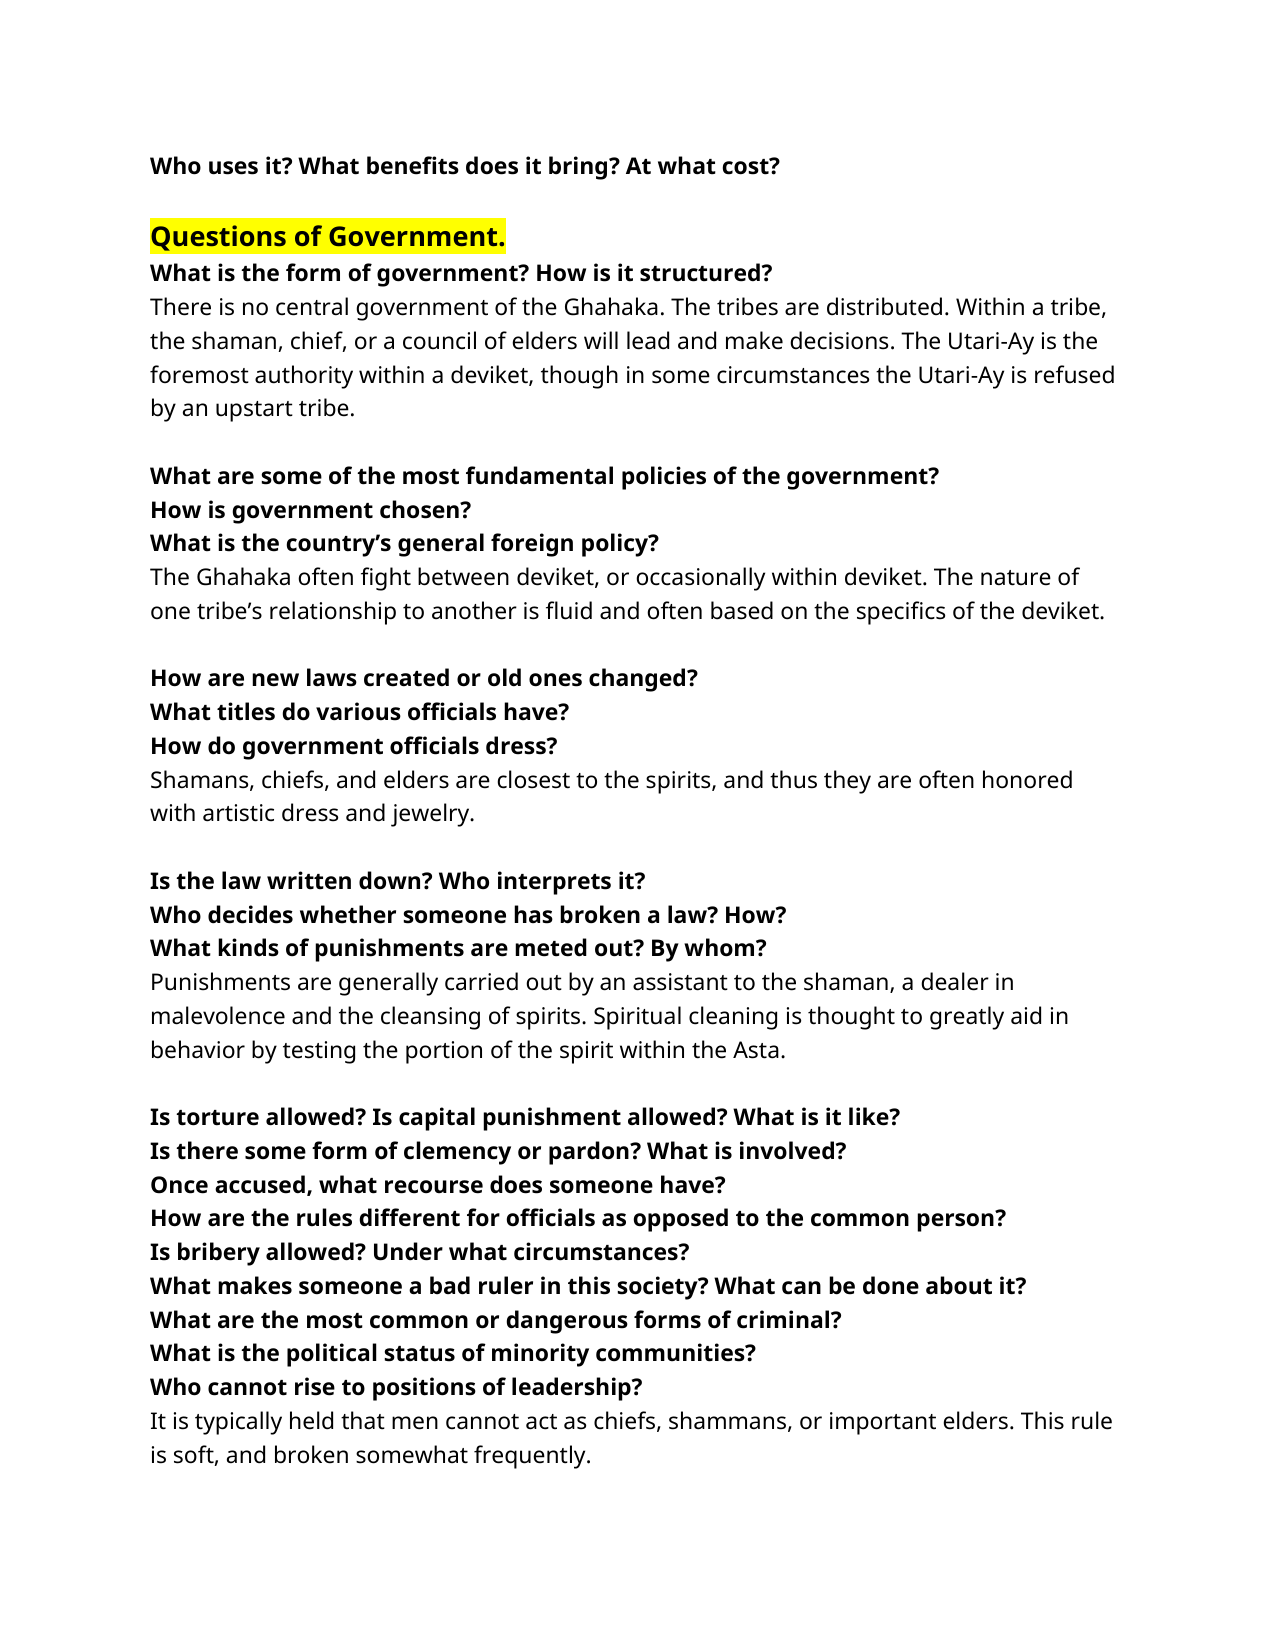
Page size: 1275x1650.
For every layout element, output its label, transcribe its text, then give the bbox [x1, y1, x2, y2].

text Is the law written down? Who interprets it? [150, 831, 1125, 896]
text Shamans, chiefs, and elders are closest to the spirits, and thus they are often honored with artistic dress and jewelry. [150, 763, 1125, 828]
text There is no central government of the Ghahaka. The tribes are distributed. Within a tribe, the shaman, chief, or a council of elders will lead and make decisions. The Utari-Ay is the foremost authority within a deviket, though in some circumstances the Utari-Ay is refused by an upstart tribe. [150, 291, 1125, 423]
text Who uses it? What benefits does it bring? At what cost? [150, 150, 1125, 215]
text Punishments are generally carried out by an assistant to the shaman, a dealer in malevolence and the cleansing of spirits. Spiritual cleaning is thought to greatly aid in behavior by testing the portion of the spirit within the Asta. [150, 966, 1125, 1065]
text Questions of Government. [150, 217, 1125, 254]
text Is there some form of clemency or pardon? What is involved? Once accused, what recourse does someone have? [150, 1135, 1125, 1200]
text How are new laws created or old ones changed? What titles do various officials have? How do government officials dress? [150, 628, 1125, 761]
text Who decides whether someone has broken a law? How? What kinds of punishments are meted out? By whom? [150, 898, 1125, 963]
text Is torture allowed? Is capital punishment allowed? What is it like? [150, 1067, 1125, 1132]
text What are some of the most fundamental policies of the government? How is government chosen? What is the country’s general foreign policy? [150, 426, 1125, 558]
text What is the form of government? How is it structured? [150, 257, 1125, 288]
text How are the rules different for officials as opposed to the common person? Is bribery allowed? Under what circumstances? What makes someone a bad ruler in this society? What can be done about it? What are the most common or dangerous forms of criminal? What is the political status of minority communities? Who cannot rise to positions of leadership? It is typically held that men cannot act as chiefs, shammans, or important elders. This rule is soft, and broken somewhat frequently. [150, 1202, 1125, 1470]
text The Ghahaka often fight between deviket, or occasionally within deviket. The nature of one tribe’s relationship to another is fluid and often based on the specifics of the deviket. [150, 561, 1125, 626]
